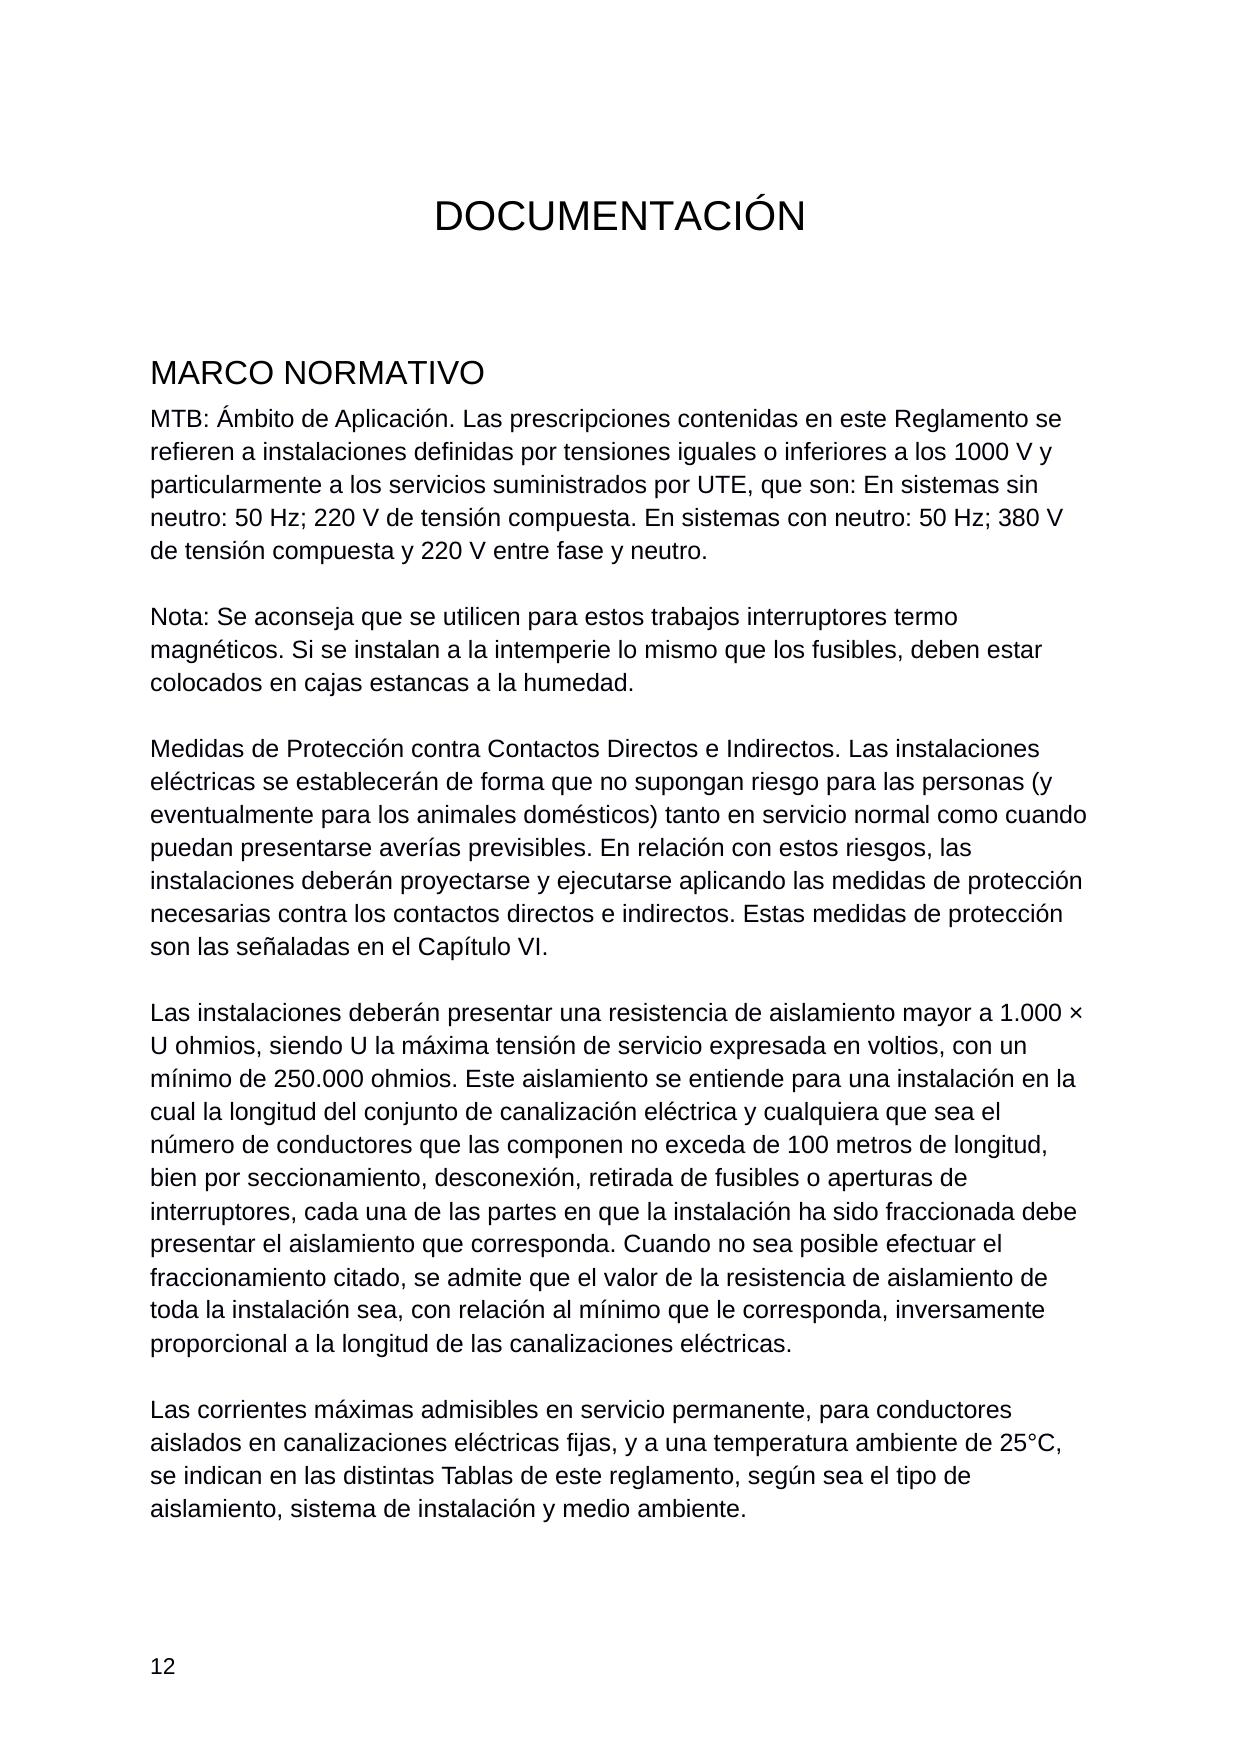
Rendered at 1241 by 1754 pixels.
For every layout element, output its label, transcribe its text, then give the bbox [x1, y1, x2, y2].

subtitle DOCUMENTACIÓN [150, 192, 1090, 239]
subtitle MARCO NORMATIVO [150, 353, 1090, 391]
text Nota: Se aconseja que se utilicen para estos trabajos interruptores termo magnéticos. Si se instalan a la intemperie lo mismo que los fusibles, deben estar colocados en cajas estancas a la humedad. [150, 602, 1090, 697]
text Las instalaciones deberán presentar una resistencia de aislamiento mayor a 1.000 × U ohmios, siendo U la máxima tensión de servicio expresada en voltios, con un mínimo de 250.000 ohmios. Este aislamiento se entiende para una instalación en la cual la longitud del conjunto de canalización eléctrica y cualquiera que sea el número de conductores que las componen no exceda de 100 metros de longitud, bien por seccionamiento, desconexión, retirada de fusibles o aperturas de interruptores, cada una de las partes en que la instalación ha sido fraccionada debe presentar el aislamiento que corresponda. Cuando no sea posible efectuar el fraccionamiento citado, se admite que el valor de la resistencia de aislamiento de toda la instalación sea, con relación al mínimo que le corresponda, inversamente proporcional a la longitud de las canalizaciones eléctricas. [150, 998, 1090, 1357]
text Medidas de Protección contra Contactos Directos e Indirectos. Las instalaciones eléctricas se establecerán de forma que no supongan riesgo para las personas (y eventualmente para los animales domésticos) tanto en servicio normal como cuando puedan presentarse averías previsibles. En relación con estos riesgos, las instalaciones deberán proyectarse y ejecutarse aplicando las medidas de protección necesarias contra los contactos directos e indirectos. Estas medidas de protección son las señaladas en el Capítulo VI. [150, 734, 1090, 961]
text Las corrientes máximas admisibles en servicio permanente, para conductores aislados en canalizaciones eléctricas fijas, y a una temperatura ambiente de 25°C, se indican en las distintas Tablas de este reglamento, según sea el tipo de aislamiento, sistema de instalación y medio ambiente. [150, 1394, 1090, 1522]
text MTB: Ámbito de Aplicación. Las prescripciones contenidas en este Reglamento se refieren a instalaciones definidas por tensiones iguales o inferiores a los 1000 V y particularmente a los servicios suministrados por UTE, que son: En sistemas sin neutro: 50 Hz; 220 V de tensión compuesta. En sistemas con neutro: 50 Hz; 380 V de tensión compuesta y 220 V entre fase y neutro. [150, 404, 1090, 565]
